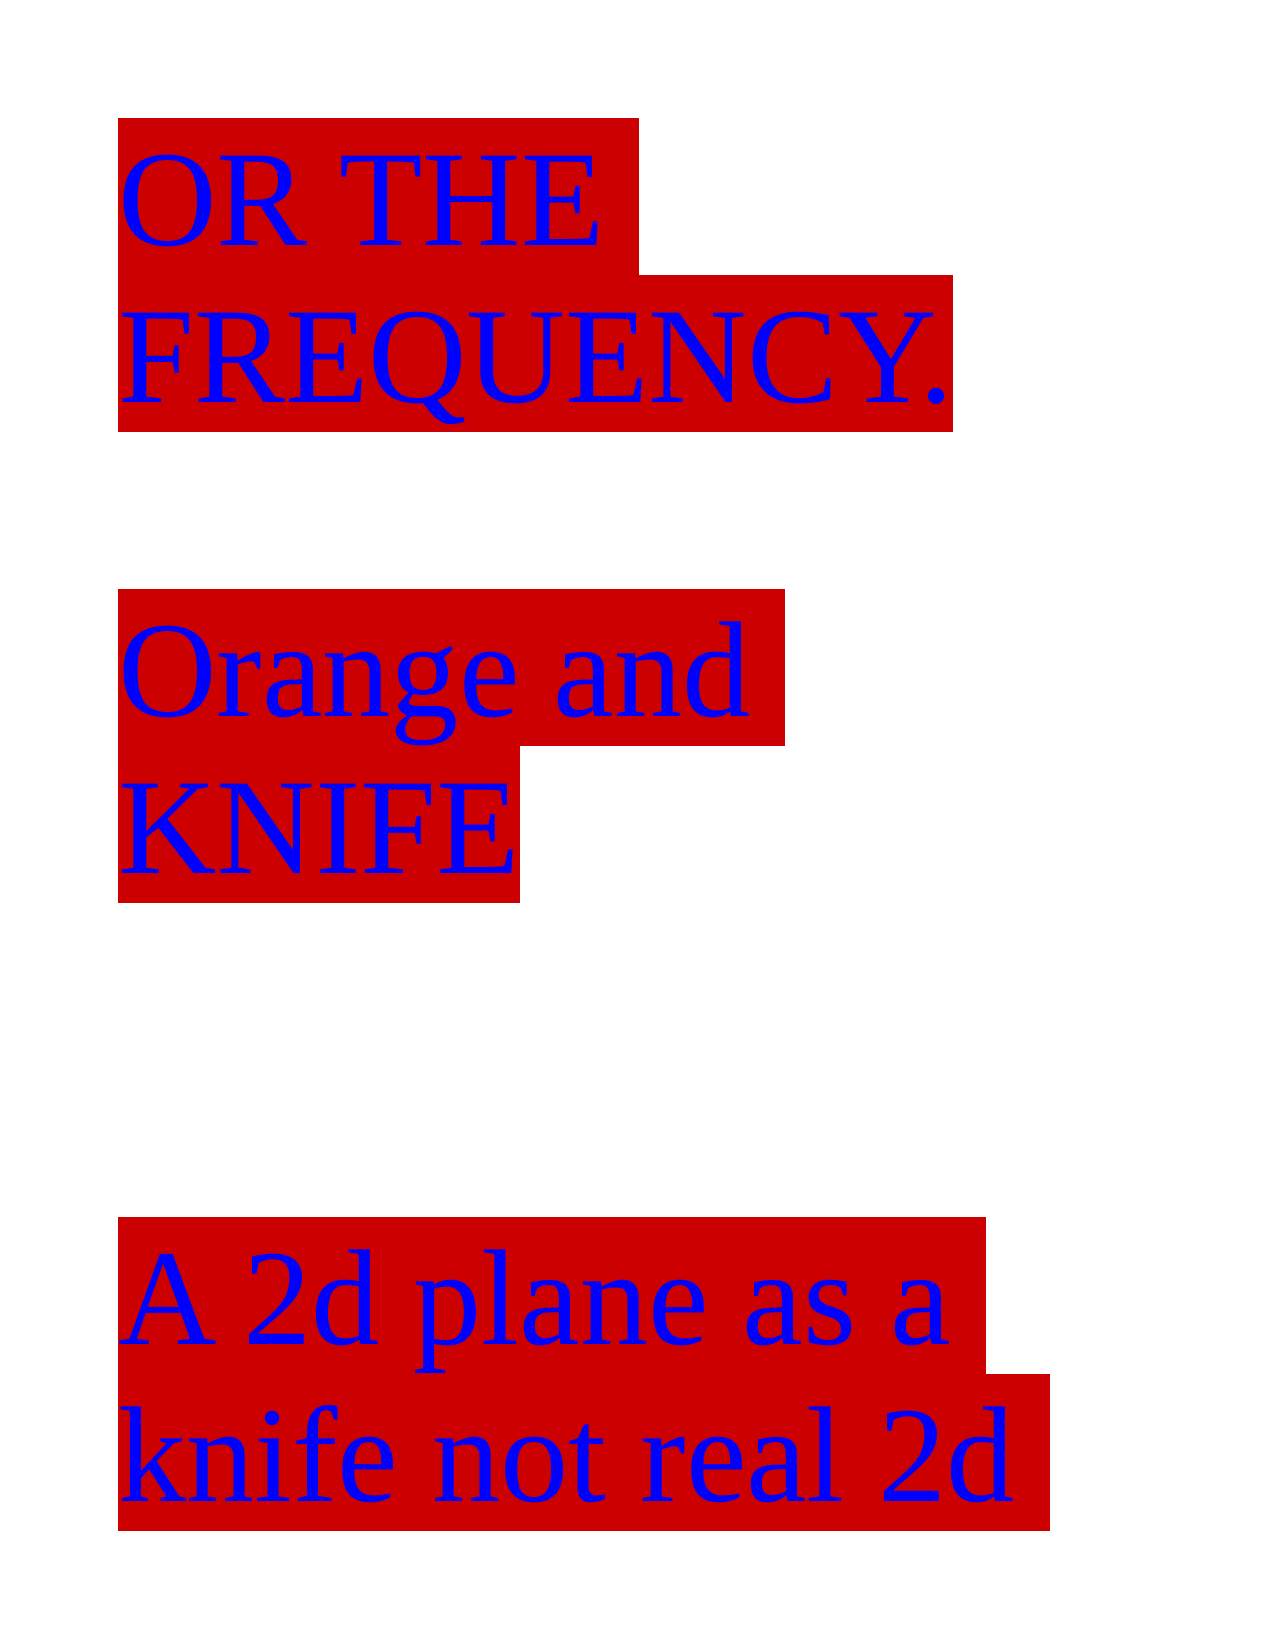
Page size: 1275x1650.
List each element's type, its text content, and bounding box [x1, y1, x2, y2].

text OR THE FREQUENCY. Orange and KNIFE A 2d plane as a knife not real 2d [118, 118, 1157, 1531]
